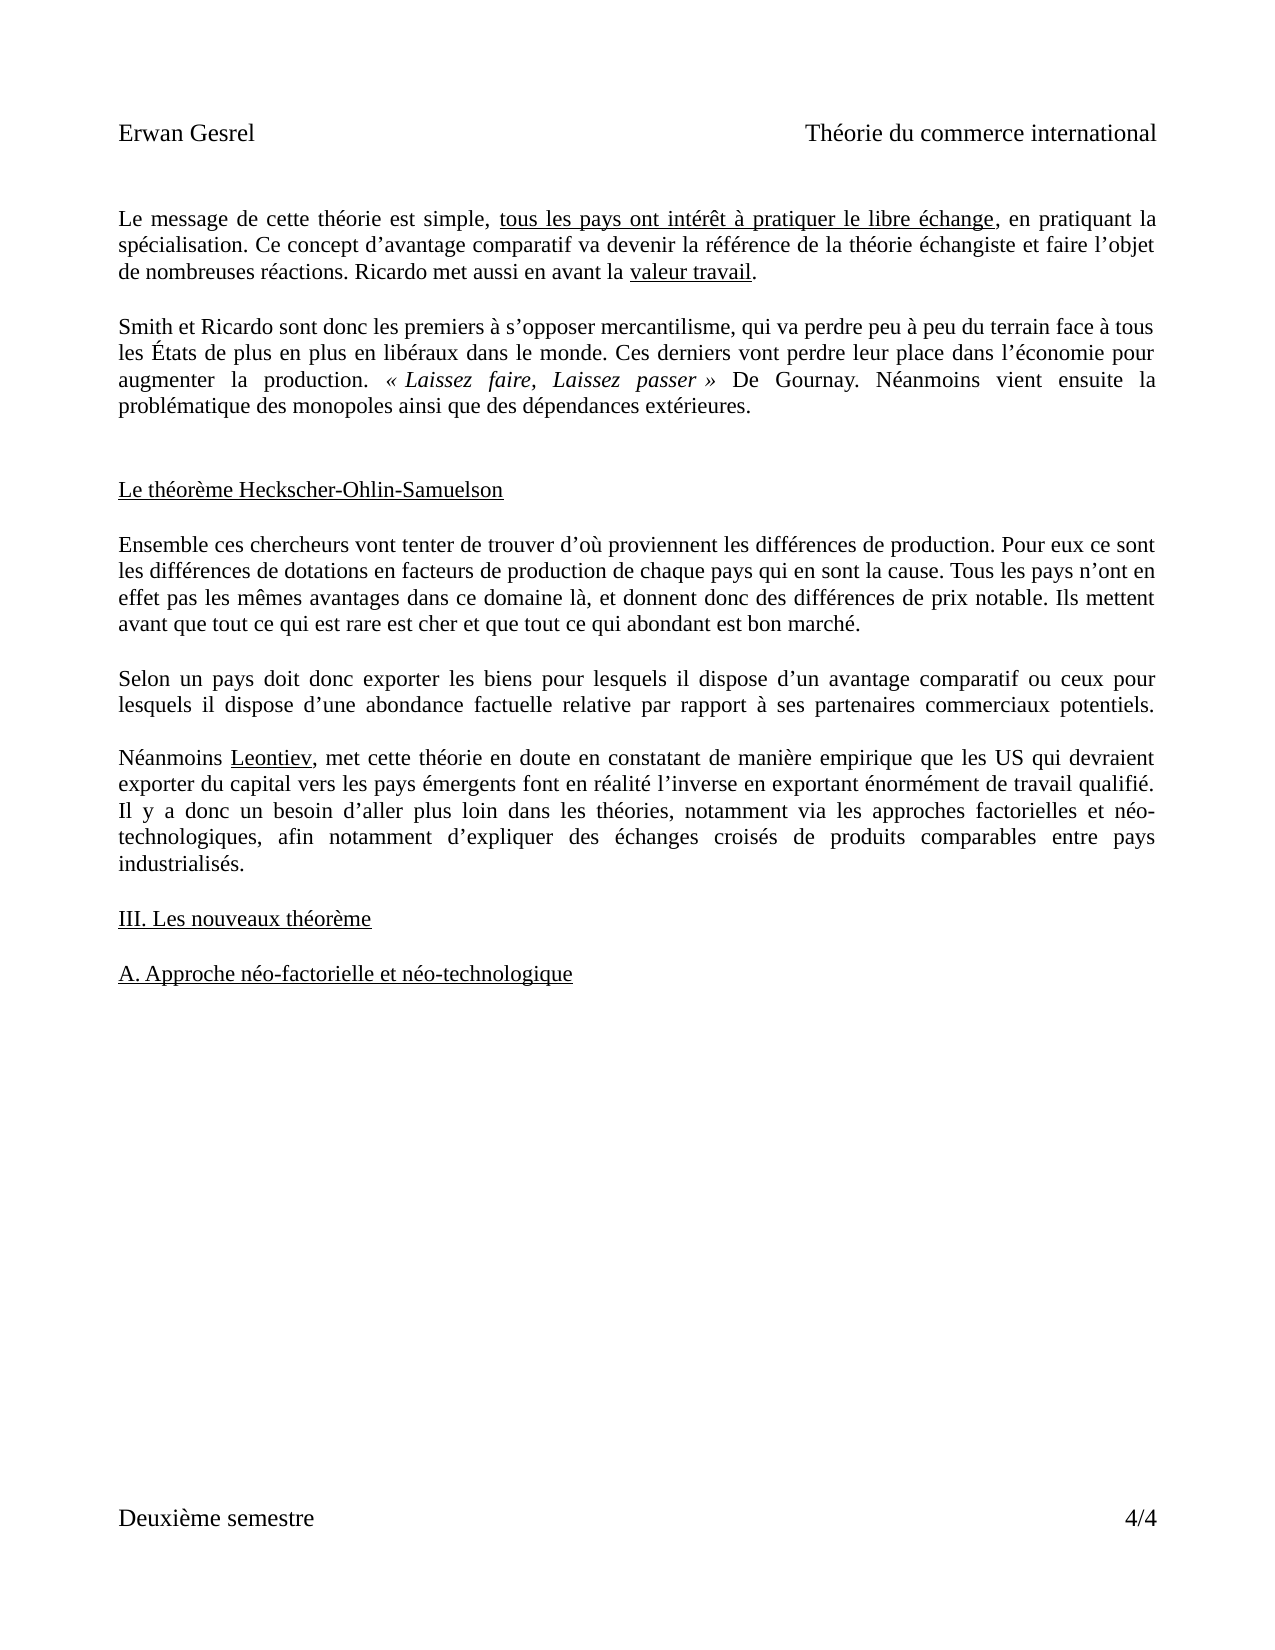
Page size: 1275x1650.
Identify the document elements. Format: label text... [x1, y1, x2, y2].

text Selon un pays doit donc exporter les biens pour lesquels il dispose d’un avantage comparatif ou ceux pour lesquels il dispose d’une abondance factuelle relative par rapport à ses partenaires commerciaux potentiels. [118, 665, 1157, 744]
text Le théorème Heckscher-Ohlin-Samuelson [118, 476, 1157, 502]
text Smith et Ricardo sont donc les premiers à s’opposer mercantilisme, qui va perdre peu à peu du terrain face à tous les États de plus en plus en libéraux dans le monde. Ces derniers vont perdre leur place dans l’économie pour augmenter la production. « Laissez faire, Laissez passer » De Gournay. Néanmoins vient ensuite la problématique des monopoles ainsi que des dépendances extérieures. [118, 313, 1157, 418]
text Néanmoins Leontiev, met cette théorie en doute en constatant de manière empirique que les US qui devraient exporter du capital vers les pays émergents font en réalité l’inverse en exportant énormément de travail qualifié. Il y a donc un besoin d’aller plus loin dans les théories, notamment via les approches factorielles et néo-technologiques, afin notamment d’expliquer des échanges croisés de produits comparables entre pays industrialisés. [118, 744, 1157, 876]
text Le message de cette théorie est simple, tous les pays ont intérêt à pratiquer le libre échange, en pratiquant la spécialisation. Ce concept d’avantage comparatif va devenir la référence de la théorie échangiste et faire l’objet de nombreuses réactions. Ricardo met aussi en avant la valeur travail. [118, 205, 1157, 284]
text III. Les nouveaux théorème [118, 905, 1157, 931]
text Ensemble ces chercheurs vont tenter de trouver d’où proviennent les différences de production. Pour eux ce sont les différences de dotations en facteurs de production de chaque pays qui en sont la cause. Tous les pays n’ont en effet pas les mêmes avantages dans ce domaine là, et donnent donc des différences de prix notable. Ils mettent avant que tout ce qui est rare est cher et que tout ce qui abondant est bon marché. [118, 531, 1157, 636]
text A. Approche néo-factorielle et néo-technologique [118, 960, 1157, 986]
